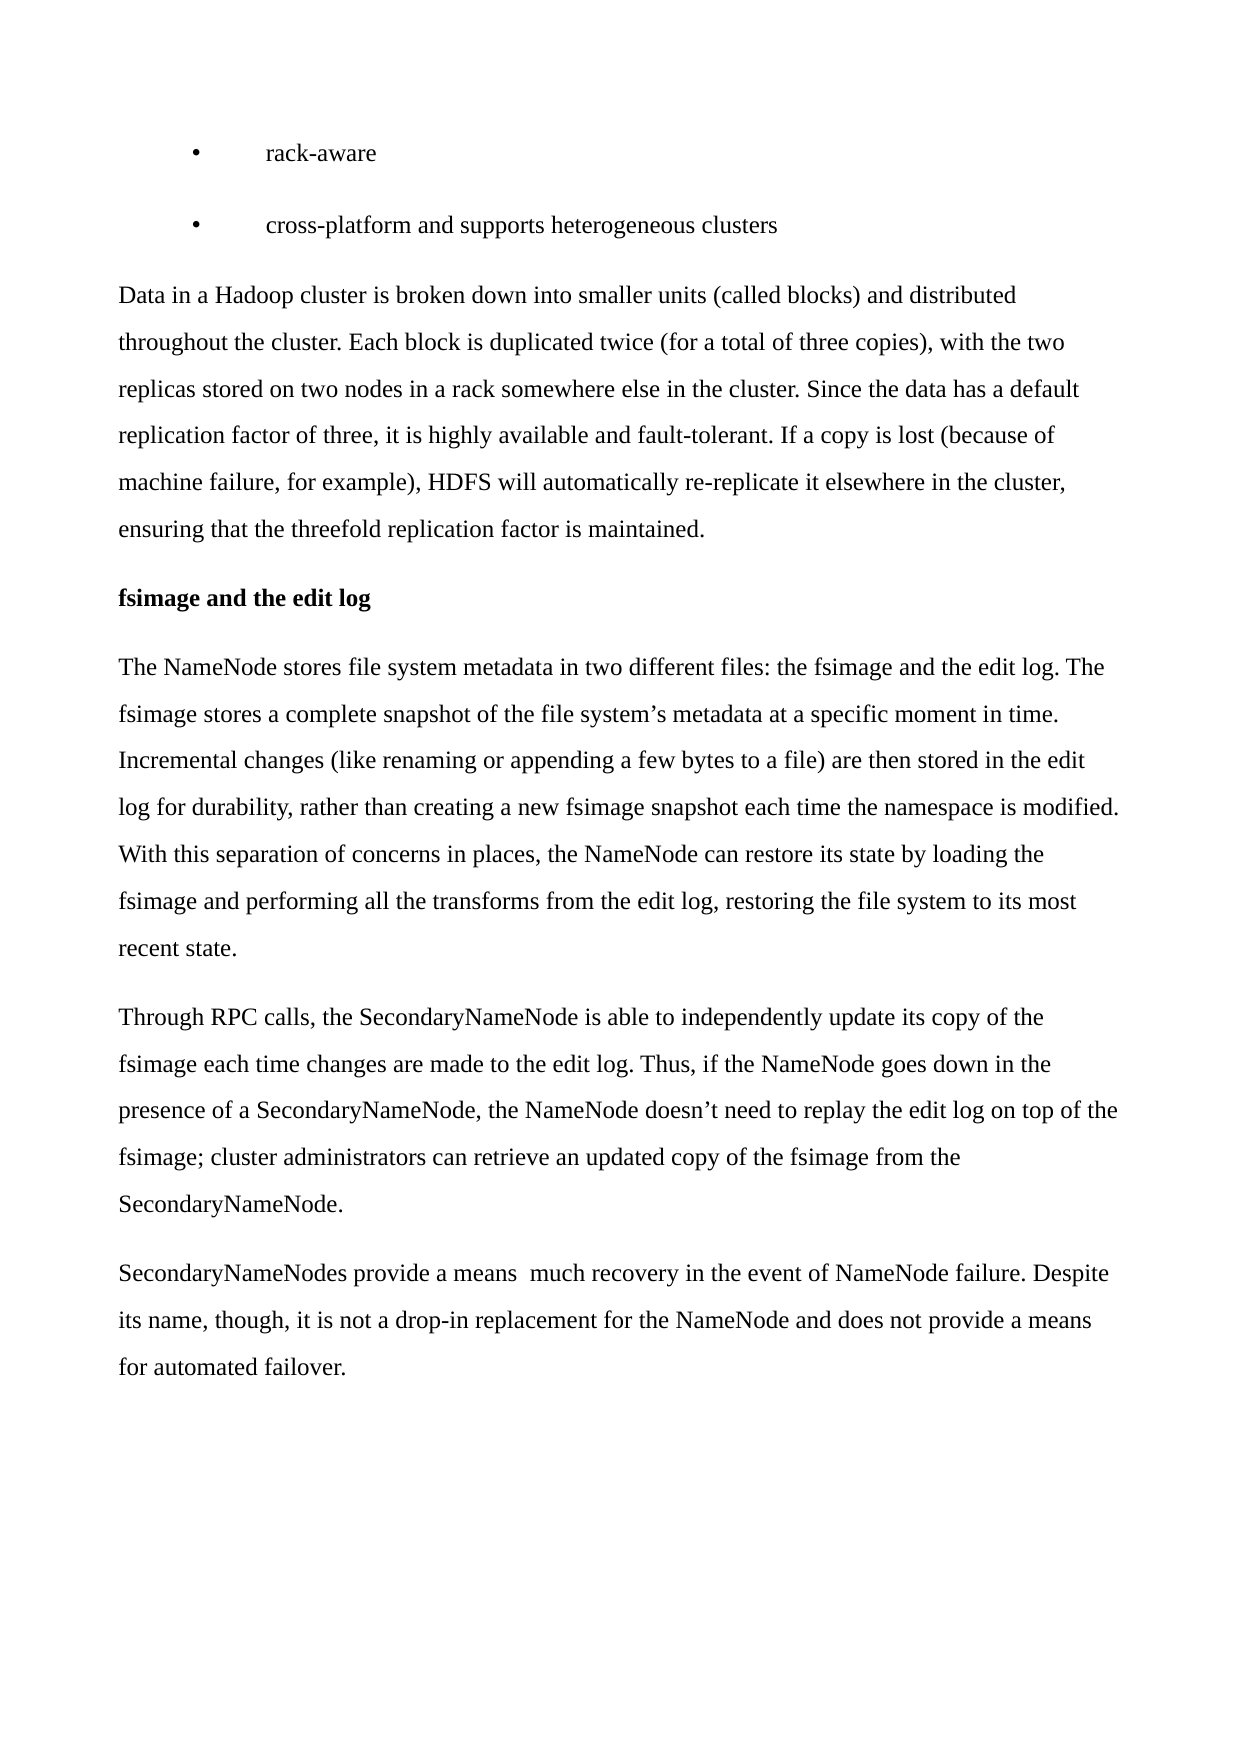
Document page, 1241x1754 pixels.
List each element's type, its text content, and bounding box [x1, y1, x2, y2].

list cross-platform and supports heterogeneous clusters [192, 190, 1122, 238]
text Data in a Hadoop cluster is broken down into smaller units (called blocks) and distributed throughout the cluster. Each block is duplicated twice (for a total of three copies), with the two replicas stored on two nodes in a rack somewhere else in the cluster. Since the data has a default replication factor of three, it is highly available and fault-tolerant. If a copy is lost (because of machine failure, for example), HDFS will automatically re-replicate it elsewhere in the cluster, ensuring that the threefold replication factor is maintained. [118, 262, 1122, 543]
list rack-aware [192, 118, 1122, 167]
text SecondaryNameNodes provide a means much recovery in the event of NameNode failure. Despite its name, though, it is not a drop-in replacement for the NameNode and does not provide a means for automated failover. [118, 1240, 1122, 1381]
subtitle fsimage and the edit log [118, 565, 1122, 612]
text Through RPC calls, the SecondaryNameNode is able to independently update its copy of the fsimage each time changes are made to the edit log. Thus, if the NameNode goes down in the presence of a SecondaryNameNode, the NameNode doesn’t need to replay the edit log on top of the fsimage; cluster administrators can retrieve an updated copy of the fsimage from the SecondaryNameNode. [118, 984, 1122, 1218]
text The NameNode stores file system metadata in two different files: the fsimage and the edit log. The fsimage stores a complete snapshot of the file system’s metadata at a specific moment in time. Incremental changes (like renaming or appending a few bytes to a file) are then stored in the edit log for durability, rather than creating a new fsimage snapshot each time the namespace is modified. With this separation of concerns in places, the NameNode can restore its state by loading the fsimage and performing all the transforms from the edit log, restoring the file system to its most recent state. [118, 634, 1122, 962]
